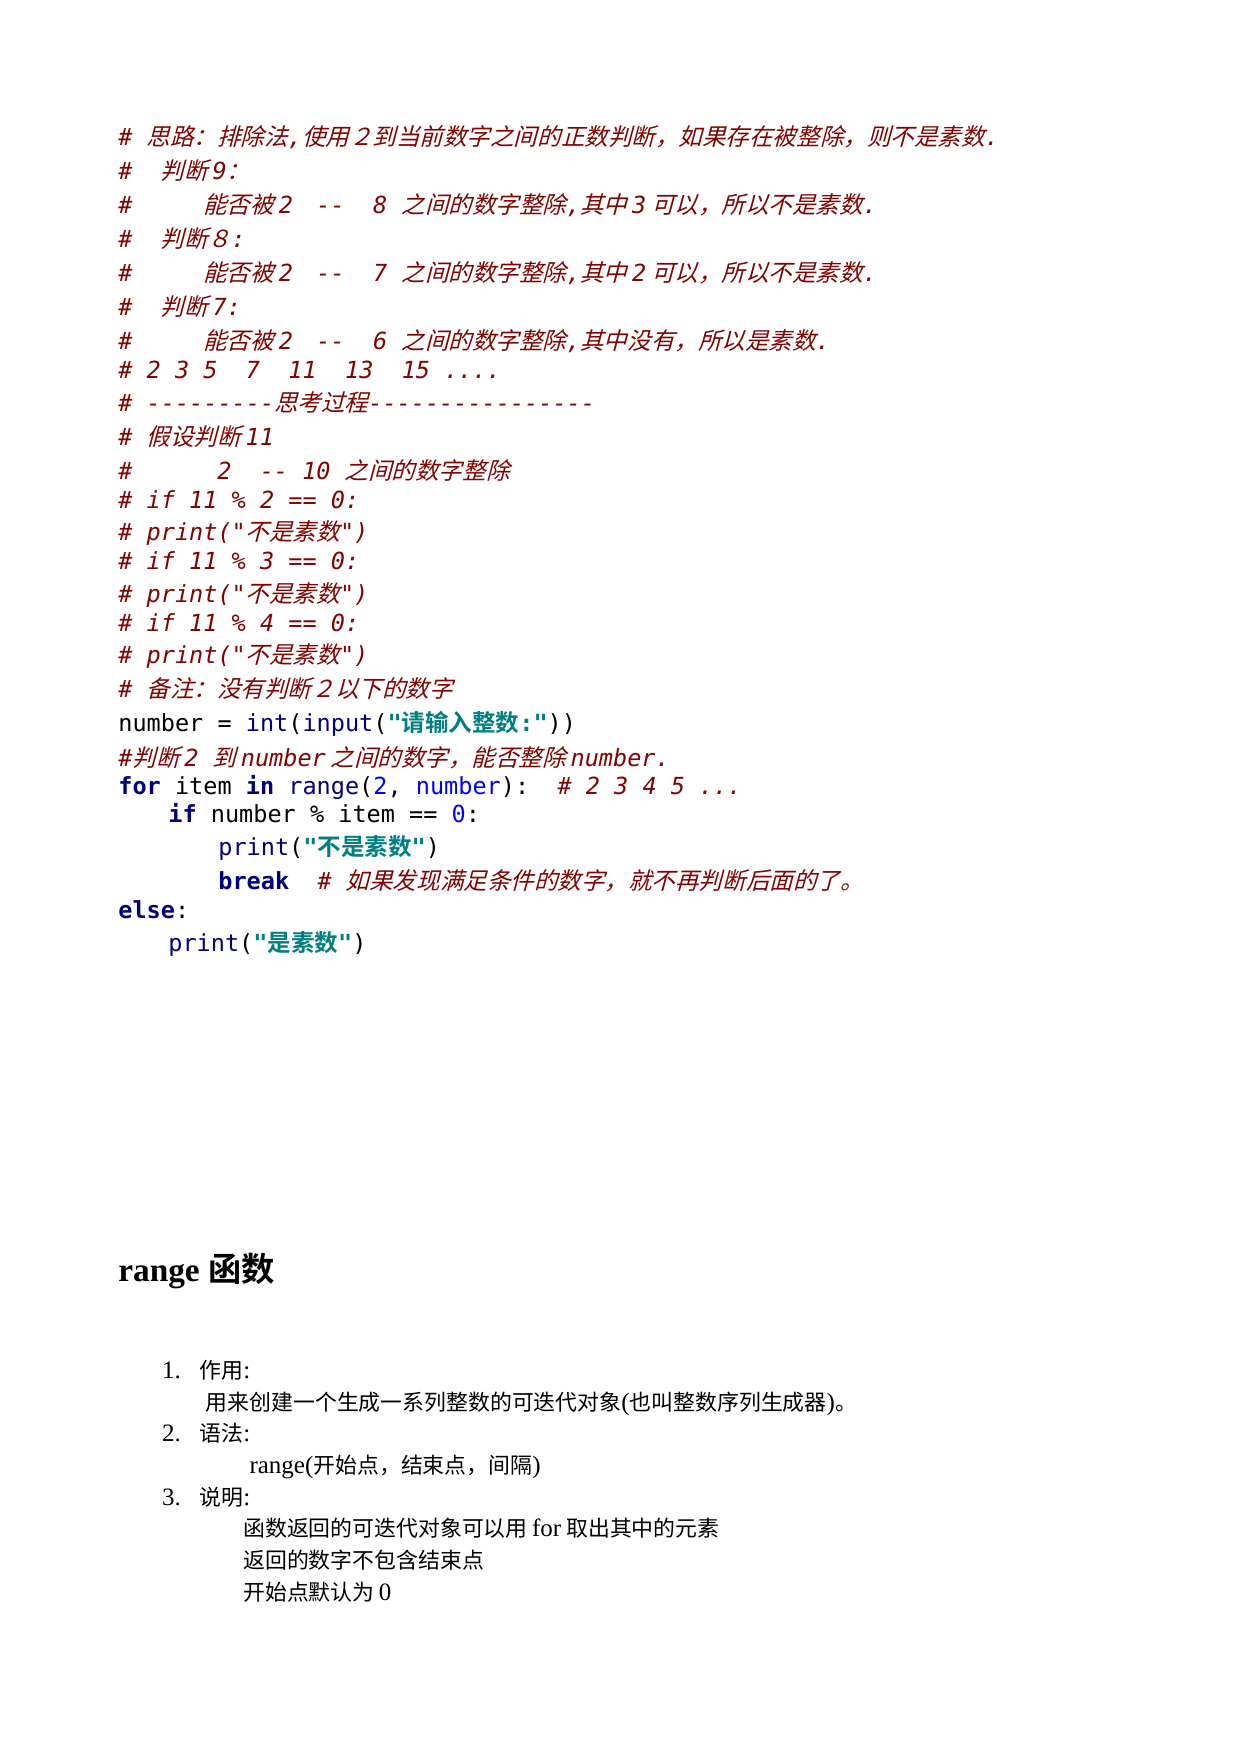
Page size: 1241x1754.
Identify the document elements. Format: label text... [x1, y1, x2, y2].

text 开始点默认为0 [199, 1574, 1122, 1606]
text # 能否被2 -- 8 之间的数字整除,其中3可以，所以不是素数. [118, 186, 1122, 220]
text # if 11 % 3 == 0: [118, 548, 1122, 575]
text print("是素数") [118, 924, 1122, 958]
text # print("不是素数") [118, 513, 1122, 548]
text # print("不是素数") [118, 636, 1122, 671]
text # if 11 % 2 == 0: [118, 486, 1122, 513]
text # 备注：没有判断２以下的数字 [118, 671, 1122, 704]
text 用来创建一个生成一系列整数的可迭代对象(也叫整数序列生成器)。 [118, 1384, 1122, 1416]
list 说明: [162, 1479, 1122, 1511]
text # 能否被2 -- 7 之间的数字整除,其中2可以，所以不是素数. [118, 254, 1122, 288]
text break # 如果发现满足条件的数字，就不再判断后面的了。 [118, 862, 1122, 896]
text # 判断８: [118, 220, 1122, 254]
text # 2 -- 10 之间的数字整除 [118, 452, 1122, 486]
text # if 11 % 4 == 0: [118, 609, 1122, 636]
text #判断2 到number之间的数字，能否整除number. [118, 739, 1122, 773]
text # 假设判断11 [118, 418, 1122, 452]
subtitle range 函数 [118, 1242, 1122, 1291]
text for item in range(2, number): # 2 3 4 5 ... [118, 773, 1122, 800]
list 语法: [162, 1416, 1122, 1448]
text # 能否被2 -- 6 之间的数字整除,其中没有，所以是素数. [118, 322, 1122, 357]
text # ---------思考过程---------------- [118, 384, 1122, 418]
list 作用: [162, 1353, 1122, 1384]
text if number % item == 0: [118, 800, 1122, 828]
text # 判断7: [118, 288, 1122, 322]
text number = int(input("请输入整数:")) [118, 704, 1122, 739]
text # 判断9： [118, 152, 1122, 186]
text # 2 3 5 7 11 13 15 .... [118, 357, 1122, 384]
text 函数返回的可迭代对象可以用for取出其中的元素 [199, 1511, 1122, 1543]
text # print("不是素数") [118, 575, 1122, 609]
text else: [118, 896, 1122, 924]
text # 思路：排除法,使用２到当前数字之间的正数判断，如果存在被整除，则不是素数. [118, 118, 1122, 152]
text range(开始点，结束点，间隔) [118, 1448, 1122, 1479]
text 返回的数字不包含结束点 [199, 1543, 1122, 1574]
text print("不是素数") [118, 828, 1122, 862]
